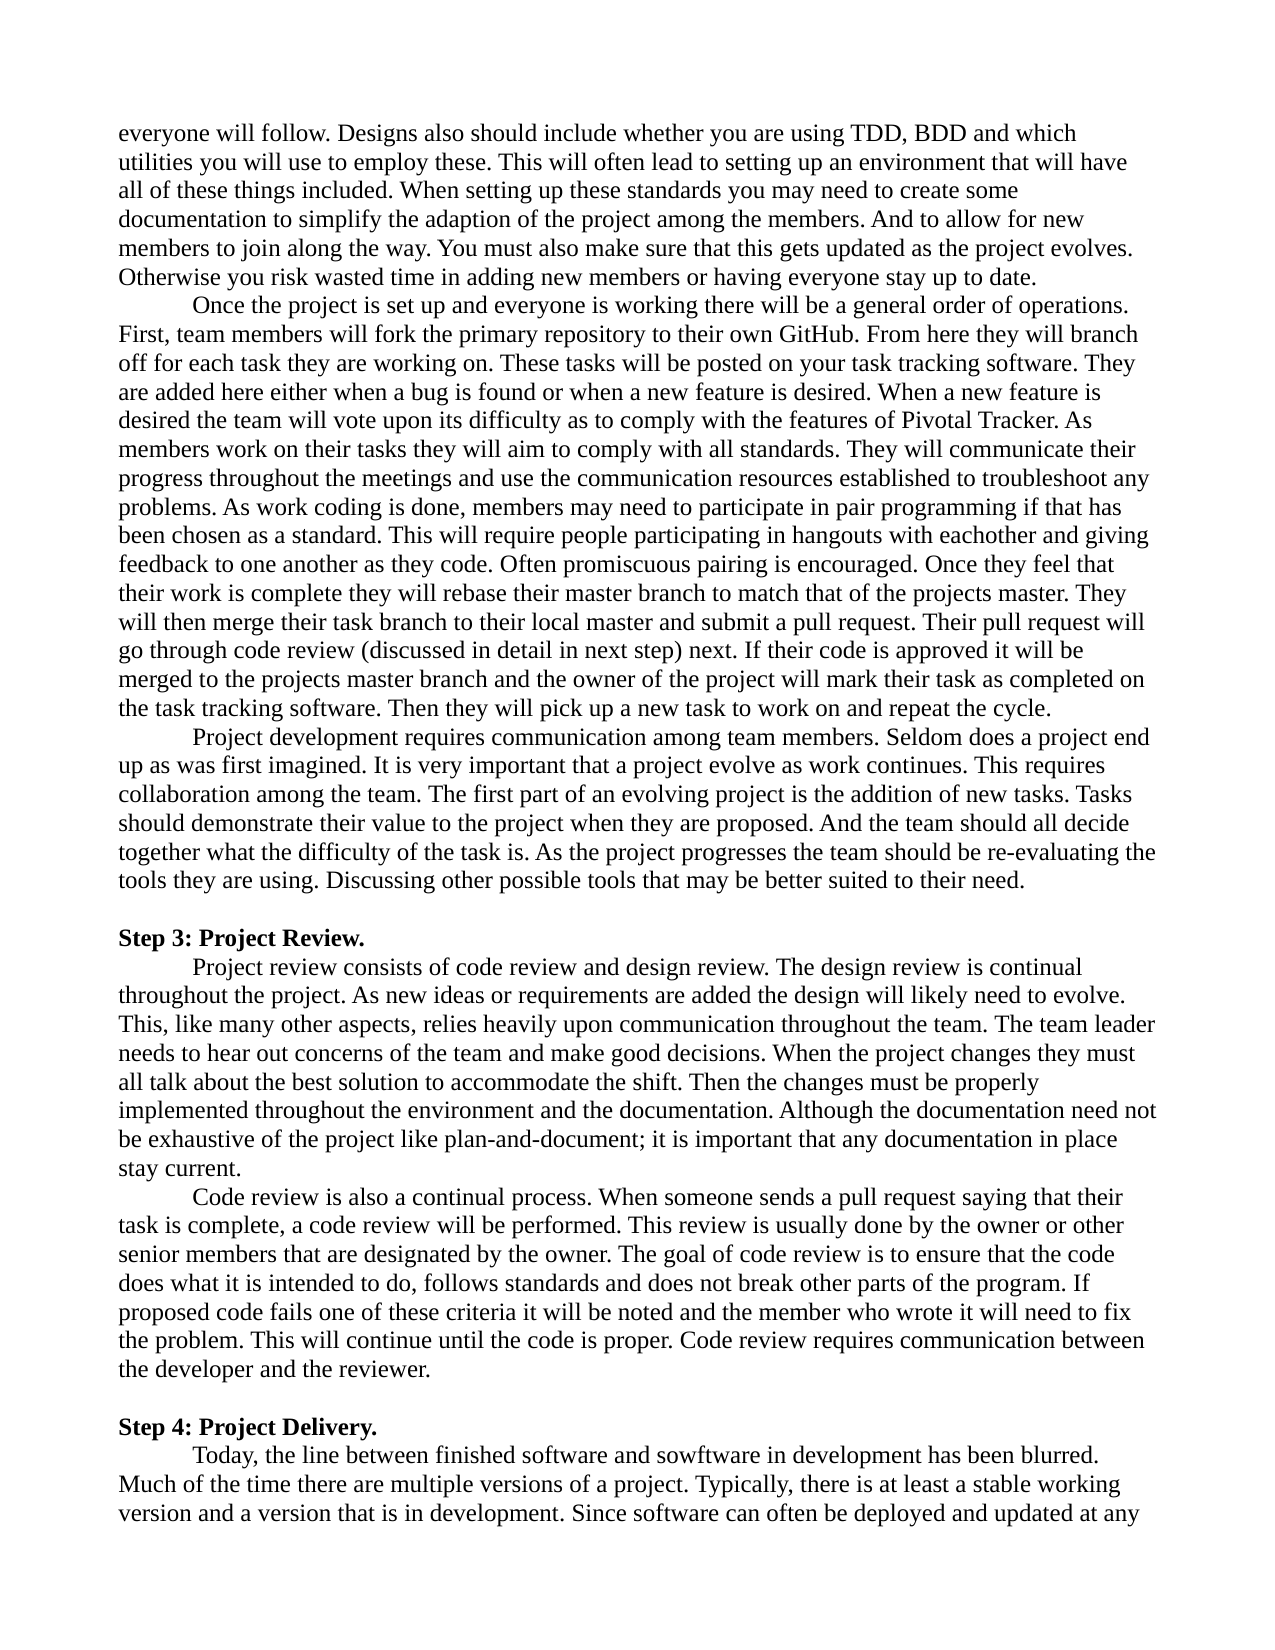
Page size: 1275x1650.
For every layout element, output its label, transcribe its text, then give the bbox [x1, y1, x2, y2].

text Step 3: Project Review. [118, 923, 1157, 952]
text Code review is also a continual process. When someone sends a pull request saying that their task is complete, a code review will be performed. This review is usually done by the owner or other senior members that are designated by the owner. The goal of code review is to ensure that the code does what it is intended to do, follows standards and does not break other parts of the program. If proposed code fails one of these criteria it will be noted and the member who wrote it will need to fix the problem. This will continue until the code is proper. Code review requires communication between the developer and the reviewer. [118, 1182, 1157, 1383]
text Today, the line between finished software and sowftware in development has been blurred. Much of the time there are multiple versions of a project. Typically, there is at least a stable working version and a version that is in development. Since software can often be deployed and updated at any [118, 1441, 1157, 1527]
text Project review consists of code review and design review. The design review is continual throughout the project. As new ideas or requirements are added the design will likely need to evolve. This, like many other aspects, relies heavily upon communication throughout the team. The team leader needs to hear out concerns of the team and make good decisions. When the project changes they must all talk about the best solution to accommodate the shift. Then the changes must be properly implemented throughout the environment and the documentation. Although the documentation need not be exhaustive of the project like plan-and-document; it is important that any documentation in place stay current. [118, 952, 1157, 1182]
text Project development requires communication among team members. Seldom does a project end up as was first imagined. It is very important that a project evolve as work continues. This requires collaboration among the team. The first part of an evolving project is the addition of new tasks. Tasks should demonstrate their value to the project when they are proposed. And the team should all decide together what the difficulty of the task is. As the project progresses the team should be re-evaluating the tools they are using. Discussing other possible tools that may be better suited to their need. [118, 722, 1157, 894]
text everyone will follow. Designs also should include whether you are using TDD, BDD and which utilities you will use to employ these. This will often lead to setting up an environment that will have all of these things included. When setting up these standards you may need to create some documentation to simplify the adaption of the project among the members. And to allow for new members to join along the way. You must also make sure that this gets updated as the project evolves. Otherwise you risk wasted time in adding new members or having everyone stay up to date. [118, 118, 1157, 291]
text Once the project is set up and everyone is working there will be a general order of operations. First, team members will fork the primary repository to their own GitHub. From here they will branch off for each task they are working on. These tasks will be posted on your task tracking software. They are added here either when a bug is found or when a new feature is desired. When a new feature is desired the team will vote upon its difficulty as to comply with the features of Pivotal Tracker. As members work on their tasks they will aim to comply with all standards. They will communicate their progress throughout the meetings and use the communication resources established to troubleshoot any problems. As work coding is done, members may need to participate in pair programming if that has been chosen as a standard. This will require people participating in hangouts with eachother and giving feedback to one another as they code. Often promiscuous pairing is encouraged. Once they feel that their work is complete they will rebase their master branch to match that of the projects master. They will then merge their task branch to their local master and submit a pull request. Their pull request will go through code review (discussed in detail in next step) next. If their code is approved it will be merged to the projects master branch and the owner of the project will mark their task as completed on the task tracking software. Then they will pick up a new task to work on and repeat the cycle. [118, 291, 1157, 722]
text Step 4: Project Delivery. [118, 1412, 1157, 1441]
